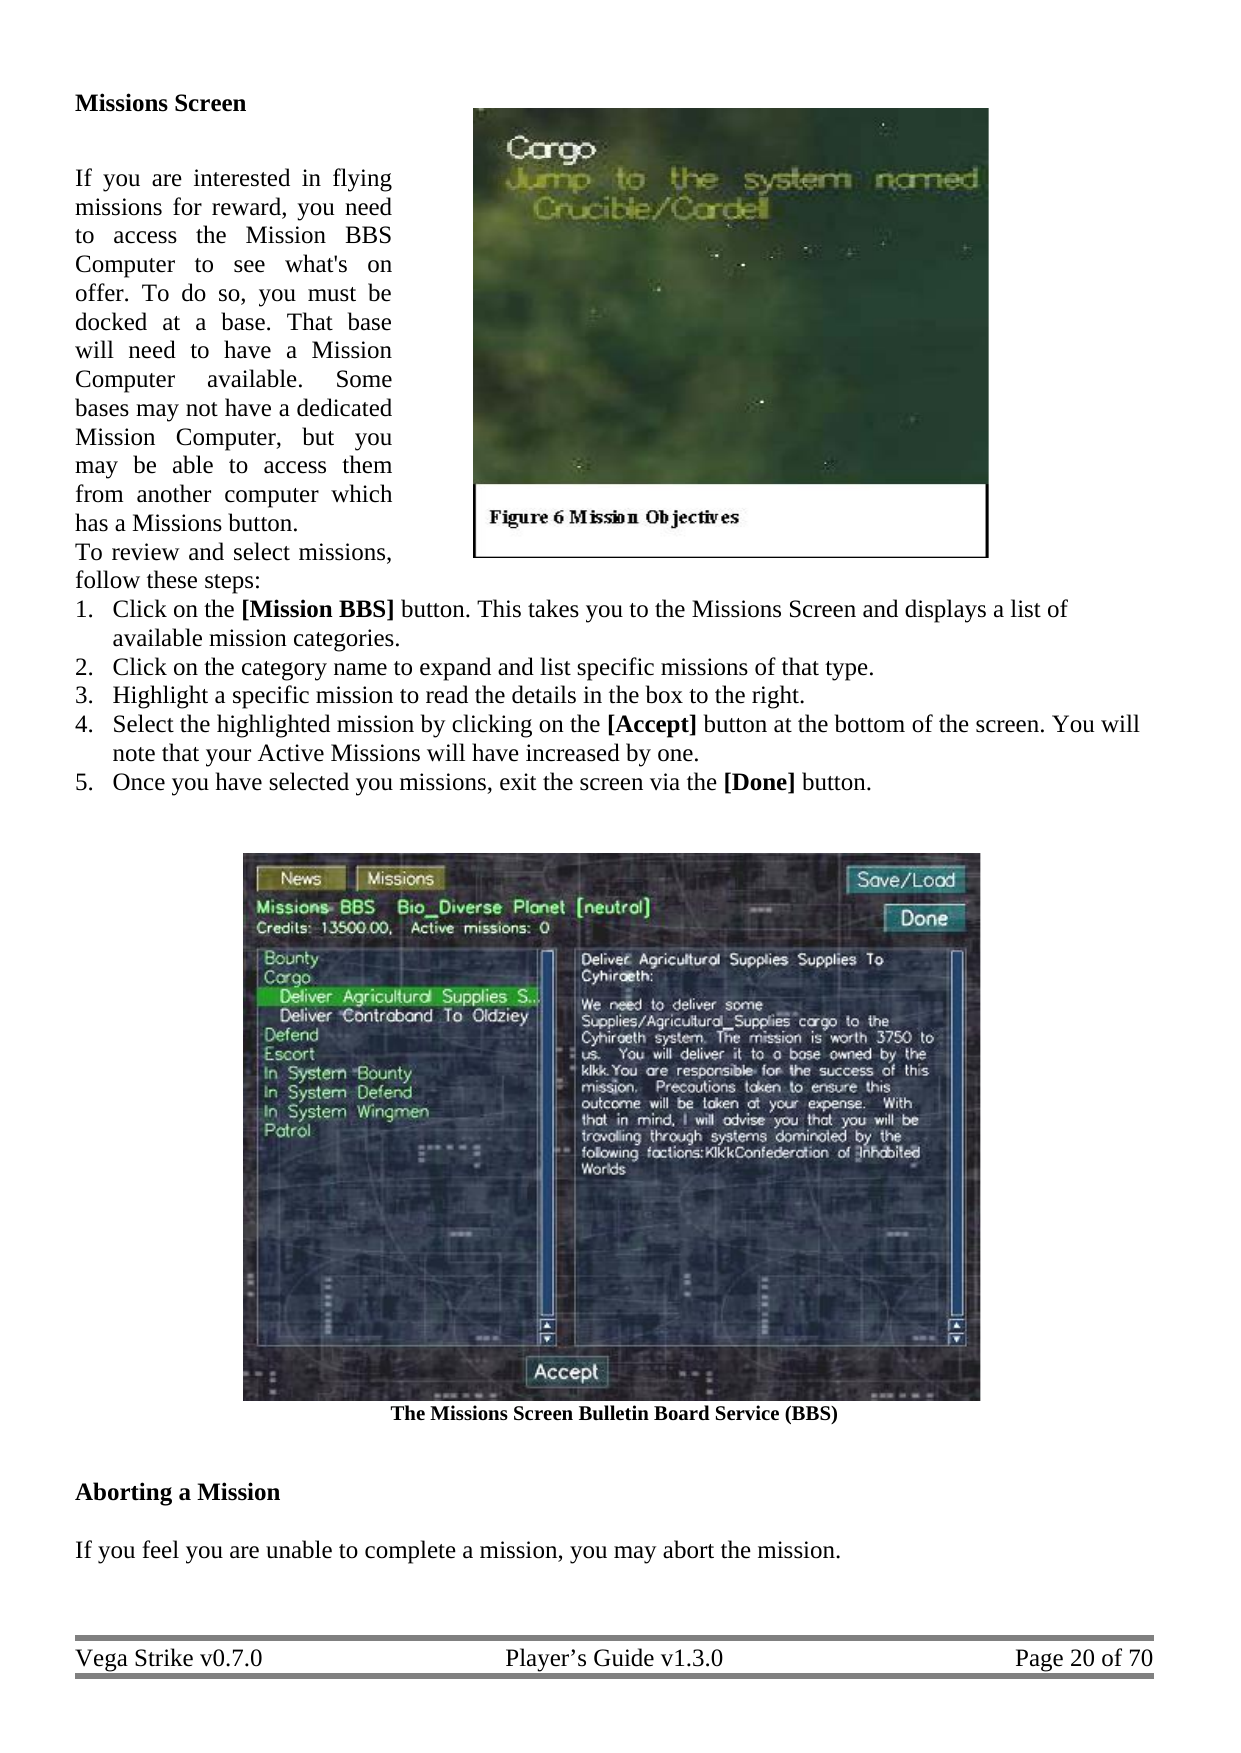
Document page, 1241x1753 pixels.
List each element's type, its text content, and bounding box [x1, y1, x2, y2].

list Click on the [Mission BBS] button. This takes you to the Missions Screen and displays a list of available mission categories. [75, 594, 1154, 652]
text If you are interested in flying missions for reward, you need to access the Mission BBS Computer to see what's on offer. To do so, you must be docked at a base. That base will need to have a Mission Computer available. Some bases may not have a dedicated Mission Computer, but you may be able to access them from another computer which has a Missions button. [75, 163, 392, 537]
list Highlight a specific mission to read the details in the box to the right. [75, 681, 1154, 709]
list Once you have selected you missions, exit the screen via the [Done] button. [75, 767, 1154, 796]
text The Missions Screen Bulletin Board Service (BBS) [75, 853, 1154, 1424]
picture [473, 108, 989, 558]
picture [243, 853, 981, 1401]
list Select the highlighted mission by clicking on the [Accept] button at the bottom of the screen. You will note that your Active Missions will have increased by one. [75, 709, 1154, 767]
text Aborting a Mission [75, 1477, 1154, 1506]
text Missions Screen [75, 88, 1154, 117]
text If you feel you are unable to complete a mission, you may abort the mission. [75, 1535, 1154, 1564]
list Click on the category name to expand and list specific missions of that type. [75, 652, 1154, 681]
text To review and select missions, follow these steps: [75, 537, 392, 594]
